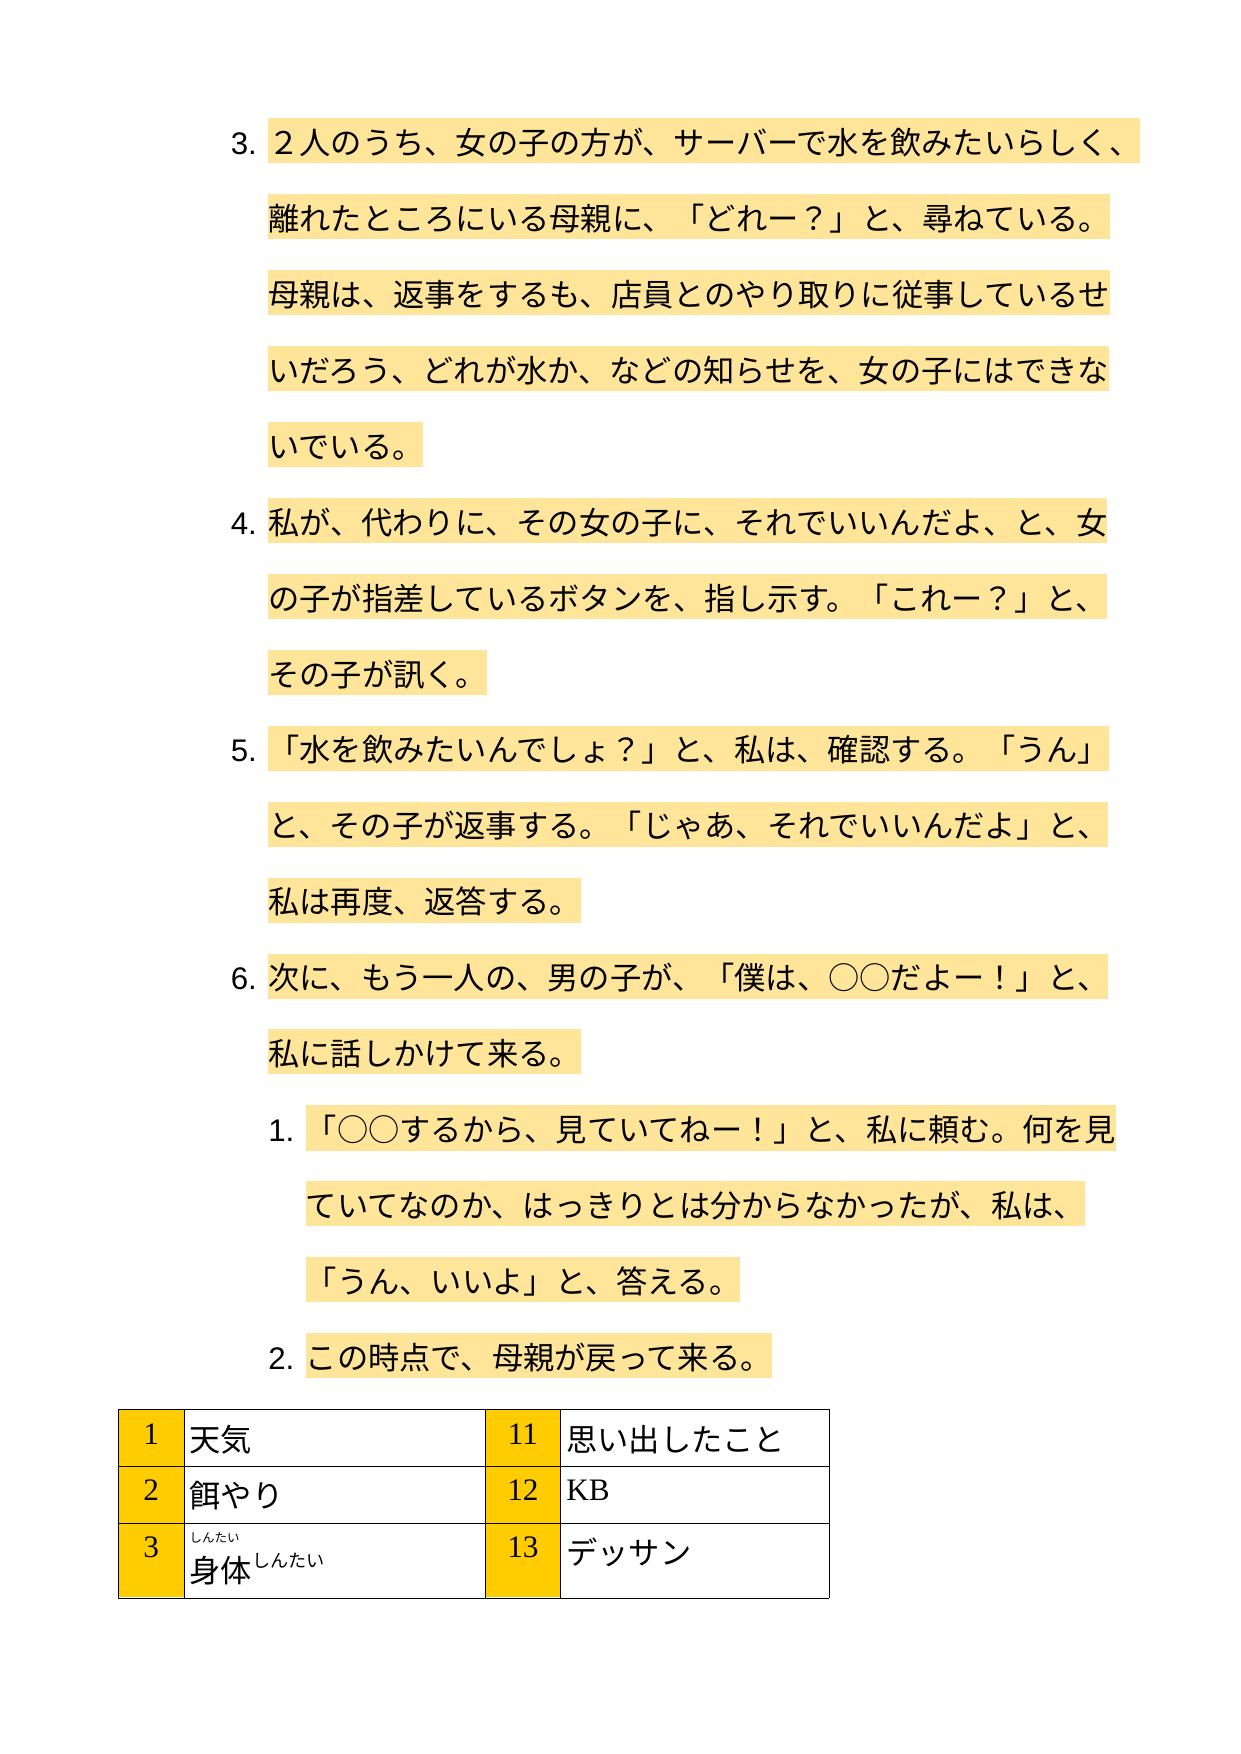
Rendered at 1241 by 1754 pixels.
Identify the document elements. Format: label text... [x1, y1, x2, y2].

table_cell KB [561, 1467, 829, 1523]
table_cell デッサン [561, 1524, 829, 1597]
table_header 11 [486, 1410, 560, 1466]
list ２人のうち、女の子の方が、サーバーで水を飲みたいらしく、離れたところにいる母親に、「どれー？」と、尋ねている。母親は、返事をするも、店員とのやり取りに従事しているせいだろう、どれが水か、などの知らせを、女の子にはできないでいる。 [231, 118, 1122, 467]
table_cell 12 [486, 1467, 560, 1523]
list この時点で、母親が戻って来る。 [268, 1333, 1122, 1378]
table_header 思い出したこと [561, 1410, 829, 1466]
list 次に、もう一人の、男の子が、「僕は、○○だよー！」と、私に話しかけて来る。 [231, 953, 1122, 1074]
list 「○○するから、見ていてねー！」と、私に頼む。何を見ていてなのか、はっきりとは分からなかったが、私は、「うん、いいよ」と、答える。 [268, 1105, 1122, 1302]
table_cell 身体しんたいしんたい [185, 1524, 485, 1597]
table_cell 13 [486, 1524, 560, 1597]
table_cell 3 [119, 1524, 184, 1597]
list 「水を飲みたいんでしょ？」と、私は、確認する。「うん」と、その子が返事する。「じゃあ、それでいいんだよ」と、私は再度、返答する。 [231, 726, 1122, 923]
table_cell 餌やり [185, 1467, 485, 1523]
table_header 天気 [185, 1410, 485, 1466]
table_header 1 [119, 1410, 184, 1466]
list 私が、代わりに、その女の子に、それでいいんだよ、と、女の子が指差しているボタンを、指し示す。「これー？」と、その子が訊く。 [231, 498, 1122, 695]
table_cell 2 [119, 1467, 184, 1523]
